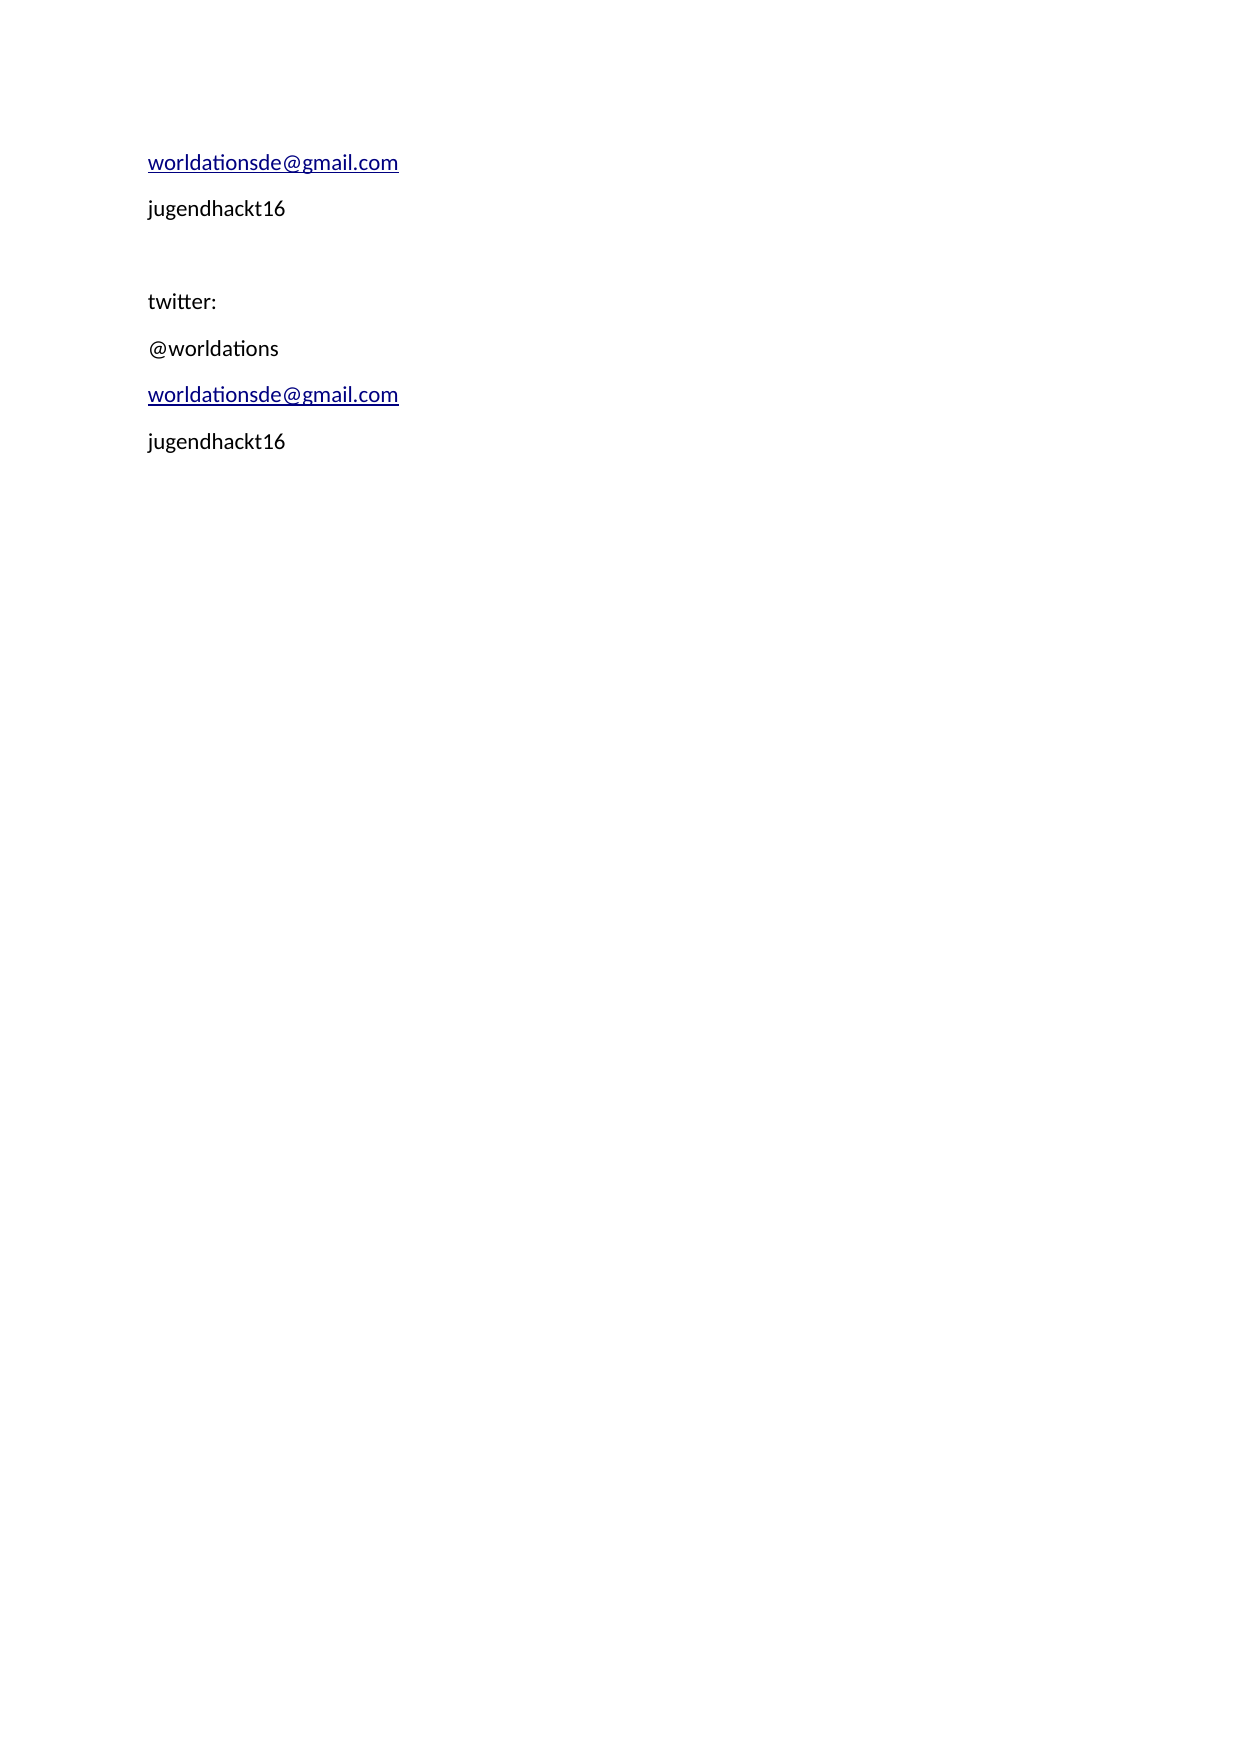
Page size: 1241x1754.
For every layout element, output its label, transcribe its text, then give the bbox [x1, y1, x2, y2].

text jugendhackt16 [148, 194, 1093, 222]
text @worldations [148, 334, 1093, 362]
text worldationsde@gmail.com [148, 380, 1093, 408]
text twitter: [148, 287, 1093, 315]
text jugendhackt16 [148, 427, 1093, 455]
text worldationsde@gmail.com [148, 148, 1093, 176]
